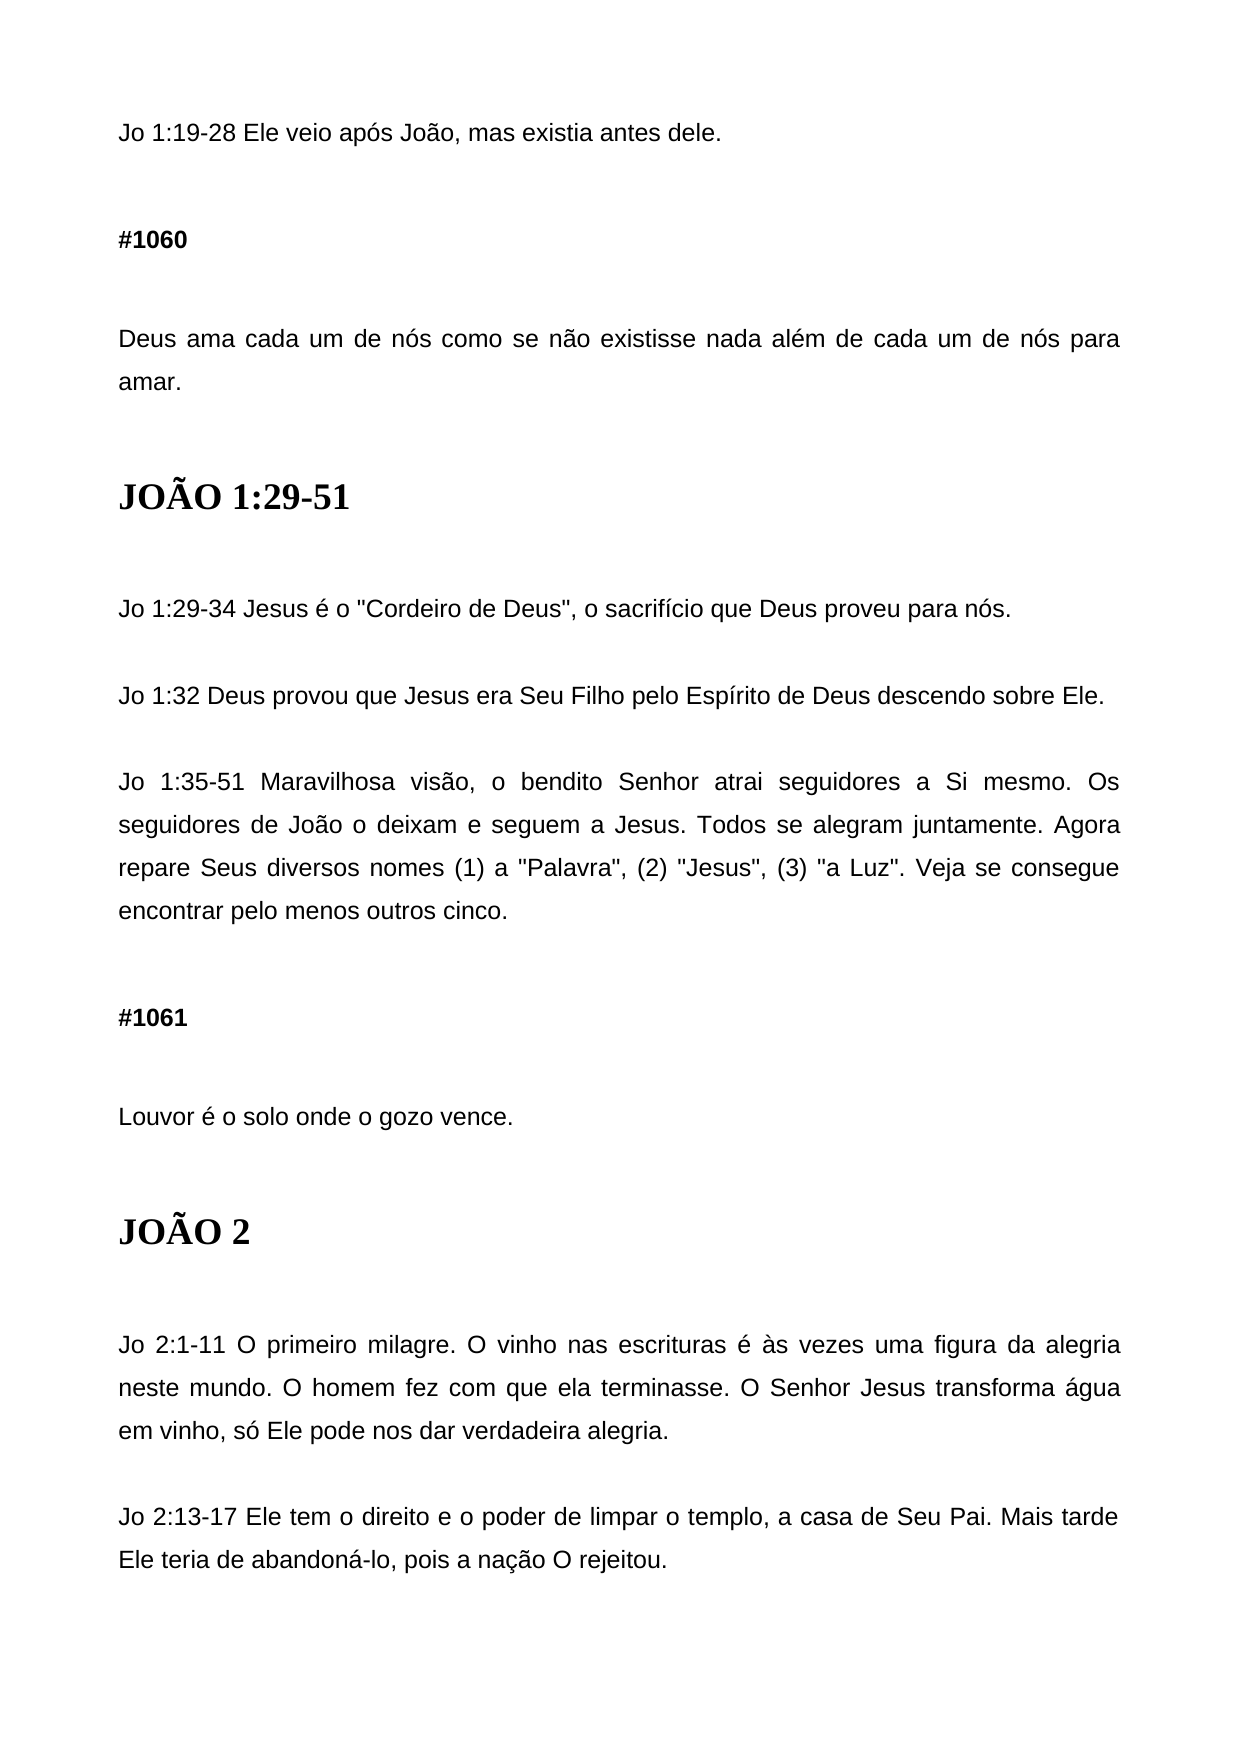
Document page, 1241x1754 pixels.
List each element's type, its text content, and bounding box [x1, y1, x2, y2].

subtitle JOÃO 1:29-51 [118, 474, 1122, 517]
text Deus ama cada um de nós como se não existisse nada além de cada um de nós para amar. [118, 324, 1122, 396]
text Jo 1:32 Deus provou que Jesus era Seu Filho pelo Espírito de Deus descendo sobre Ele. [118, 681, 1122, 709]
subtitle #1060 [118, 225, 1122, 254]
subtitle #1061 [118, 1003, 1122, 1032]
text Jo 1:35-51 Maravilhosa visão, o bendito Senhor atrai seguidores a Si mesmo. Os seguidores de João o deixam e seguem a Jesus. Todos se alegram juntamente. Agora repare Seus diversos nomes (1) a "Palavra", (2) "Jesus", (3) "a Luz". Veja se consegue encontrar pelo menos outros cinco. [118, 767, 1122, 925]
text Jo 2:1-11 O primeiro milagre. O vinho nas escrituras é às vezes uma figura da alegria neste mundo. O homem fez com que ela terminasse. O Senhor Jesus transforma água em vinho, só Ele pode nos dar verdadeira alegria. [118, 1329, 1122, 1444]
text Jo 2:13-17 Ele tem o direito e o poder de limpar o templo, a casa de Seu Pai. Mais tarde Ele teria de abandoná-lo, pois a nação O rejeitou. [118, 1502, 1122, 1574]
subtitle JOÃO 2 [118, 1209, 1122, 1252]
text Jo 1:29-34 Jesus é o "Cordeiro de Deus", o sacrifício que Deus proveu para nós. [118, 594, 1122, 623]
text Jo 1:19-28 Ele veio após João, mas existia antes dele. [118, 118, 1122, 147]
text Louvor é o solo onde o gozo vence. [118, 1102, 1122, 1131]
